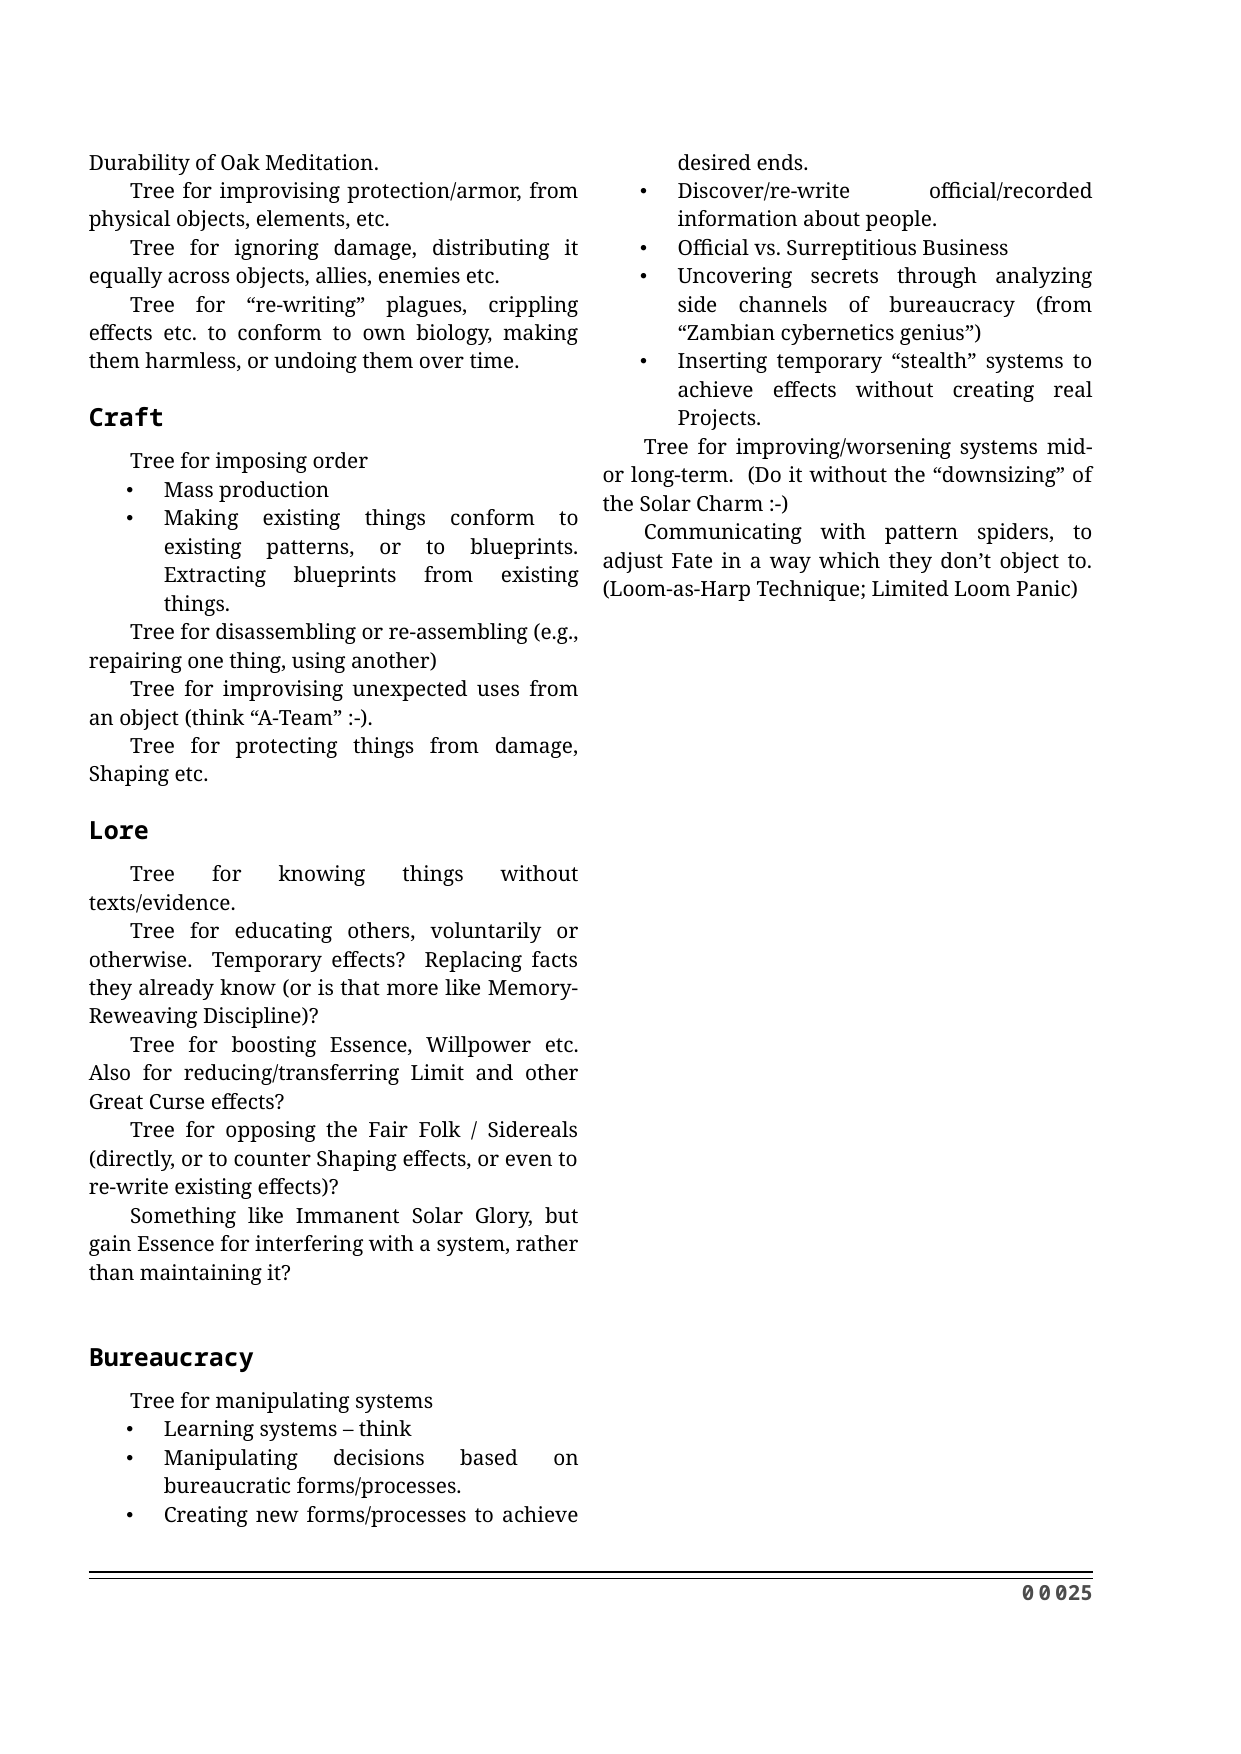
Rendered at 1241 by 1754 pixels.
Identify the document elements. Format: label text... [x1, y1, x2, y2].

text Tree for educating others, voluntarily or otherwise. Temporary effects? Replacing facts they already know (or is that more like Memory-Reweaving Discipline)? [88, 916, 579, 1030]
list Manipulating decisions based on bureaucratic forms/processes. [126, 1443, 579, 1500]
text Something like Immanent Solar Glory, but gain Essence for interfering with a system, rather than maintaining it? [88, 1201, 579, 1286]
text Tree for manipulating systems [88, 1386, 579, 1414]
text Tree for boosting Essence, Willpower etc. Also for reducing/transferring Limit and other Great Curse effects? [88, 1030, 579, 1115]
list Official vs. Surreptitious Business [640, 233, 1093, 261]
text Tree for knowing things without texts/evidence. [88, 859, 579, 916]
list Creating new forms/processes to achieve [126, 1500, 579, 1528]
text Tree for improving/worsening systems mid- or long-term. (Do it without the “downsizing” of the Solar Charm :-) [602, 432, 1093, 517]
text Tree for protecting things from damage, Shaping etc. [88, 731, 579, 788]
text Tree for “re-writing” plagues, crippling effects etc. to conform to own biology, making them harmless, or undoing them over time. [88, 290, 579, 375]
subtitle Bureaucracy [88, 1339, 579, 1373]
text Tree for disassembling or re-assembling (e.g., repairing one thing, using another) [88, 617, 579, 674]
text Tree for ignoring damage, distributing it equally across objects, allies, enemies etc. [88, 233, 579, 290]
list Discover/re-write official/recorded information about people. [640, 176, 1093, 233]
list Making existing things conform to existing patterns, or to blueprints. Extracting blueprints from existing things. [126, 503, 579, 617]
list Learning systems – think [126, 1414, 579, 1443]
text Communicating with pattern spiders, to adjust Fate in a way which they don’t object to. (Loom-as-Harp Technique; Limited Loom Panic) [602, 517, 1093, 603]
text Tree for imposing order [88, 447, 579, 475]
text Tree for improvising unexpected uses from an object (think “A-Team” :-). [88, 674, 579, 731]
text Tree for opposing the Fair Folk / Sidereals (directly, or to counter Shaping effects, or even to re-write existing effects)? [88, 1115, 579, 1201]
subtitle Craft [88, 400, 579, 434]
list desired ends. [640, 148, 1093, 176]
text Tree for improvising protection/armor, from physical objects, elements, etc. [88, 176, 579, 233]
subtitle Lore [88, 813, 579, 847]
list Inserting temporary “stealth” systems to achieve effects without creating real Projects. [640, 347, 1093, 432]
list Uncovering secrets through analyzing side channels of bureaucracy (from “Zambian cybernetics genius”) [640, 261, 1093, 347]
text Durability of Oak Meditation. [88, 148, 579, 176]
list Mass production [126, 475, 579, 503]
